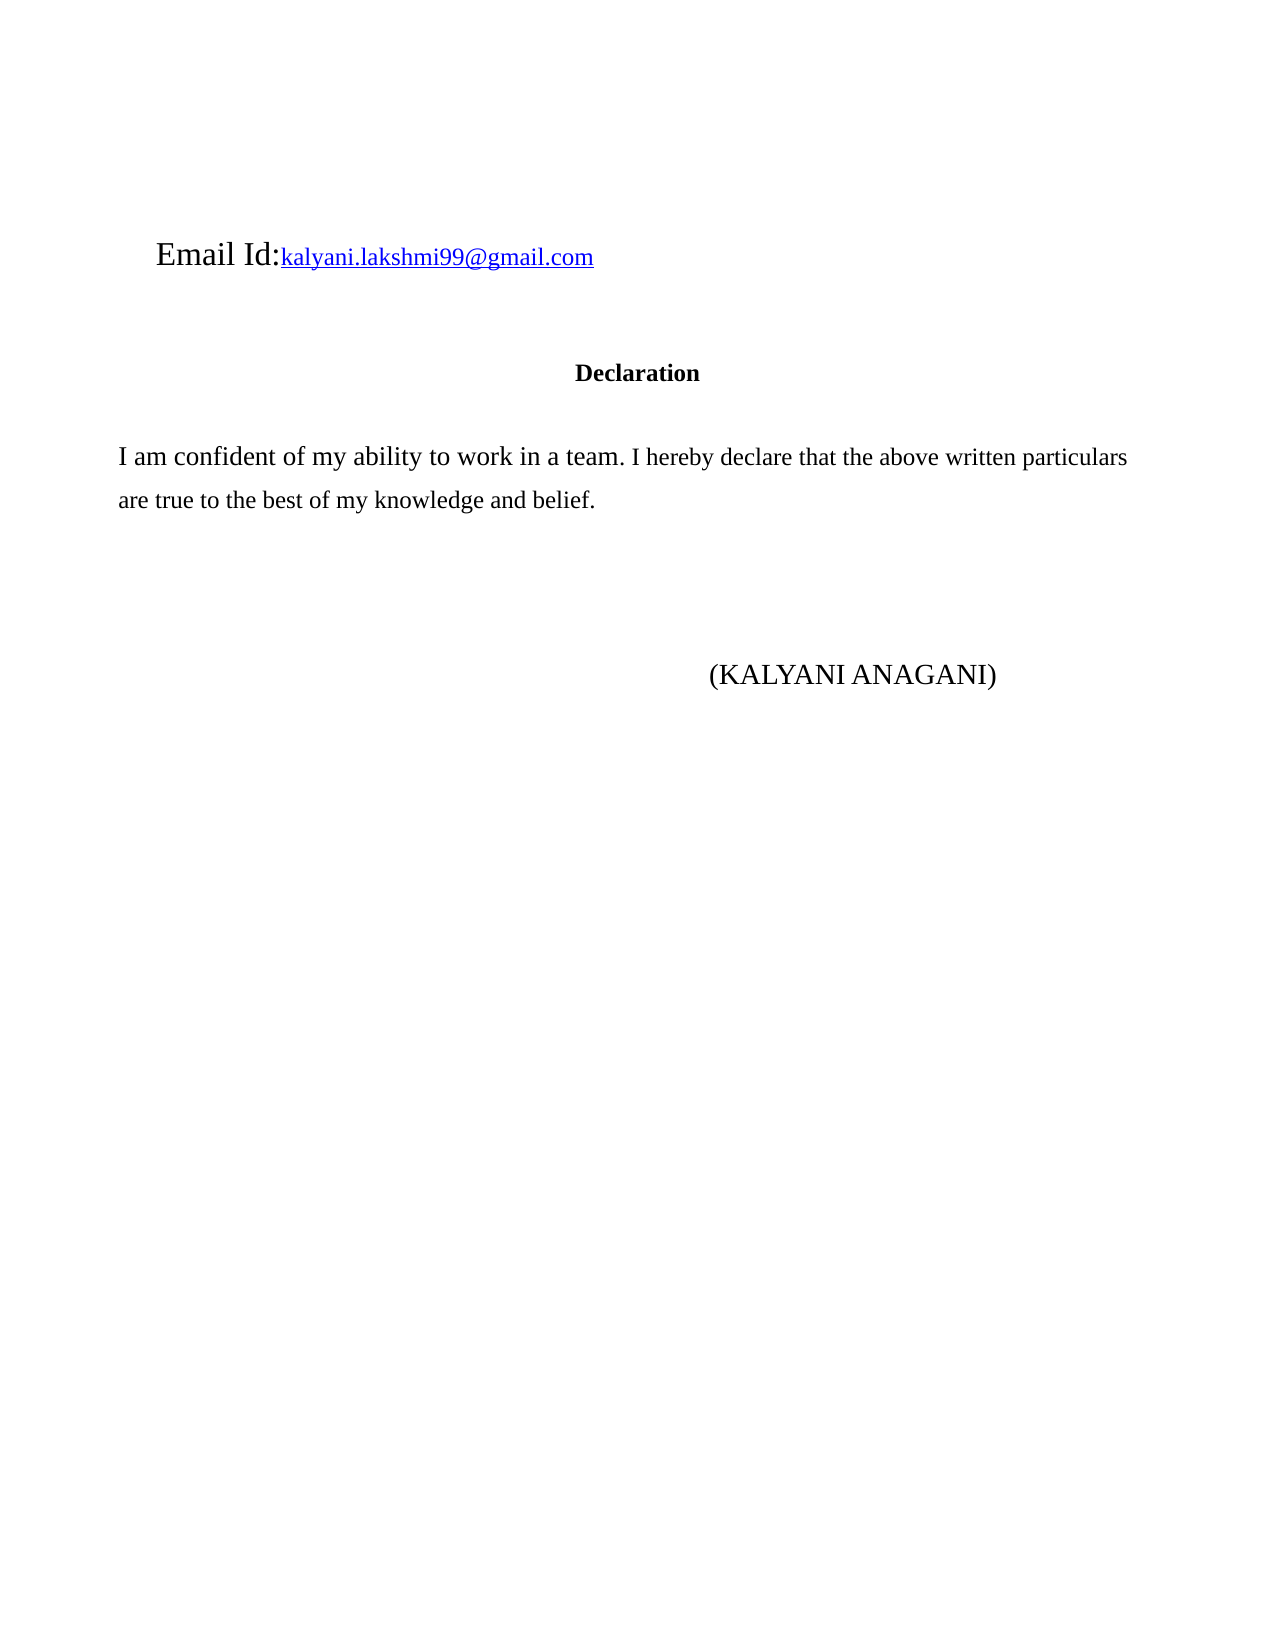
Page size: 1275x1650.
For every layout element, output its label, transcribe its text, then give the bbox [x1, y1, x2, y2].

text Email Id:kalyani.lakshmi99@gmail.com [156, 234, 1194, 272]
text I am confident of my ability to work in a team. I hereby declare that the above written particulars are true to the best of my knowledge and belief. [118, 440, 1157, 514]
text (KALYANI ANAGANI) [118, 657, 1157, 690]
text Declaration [118, 358, 1157, 386]
